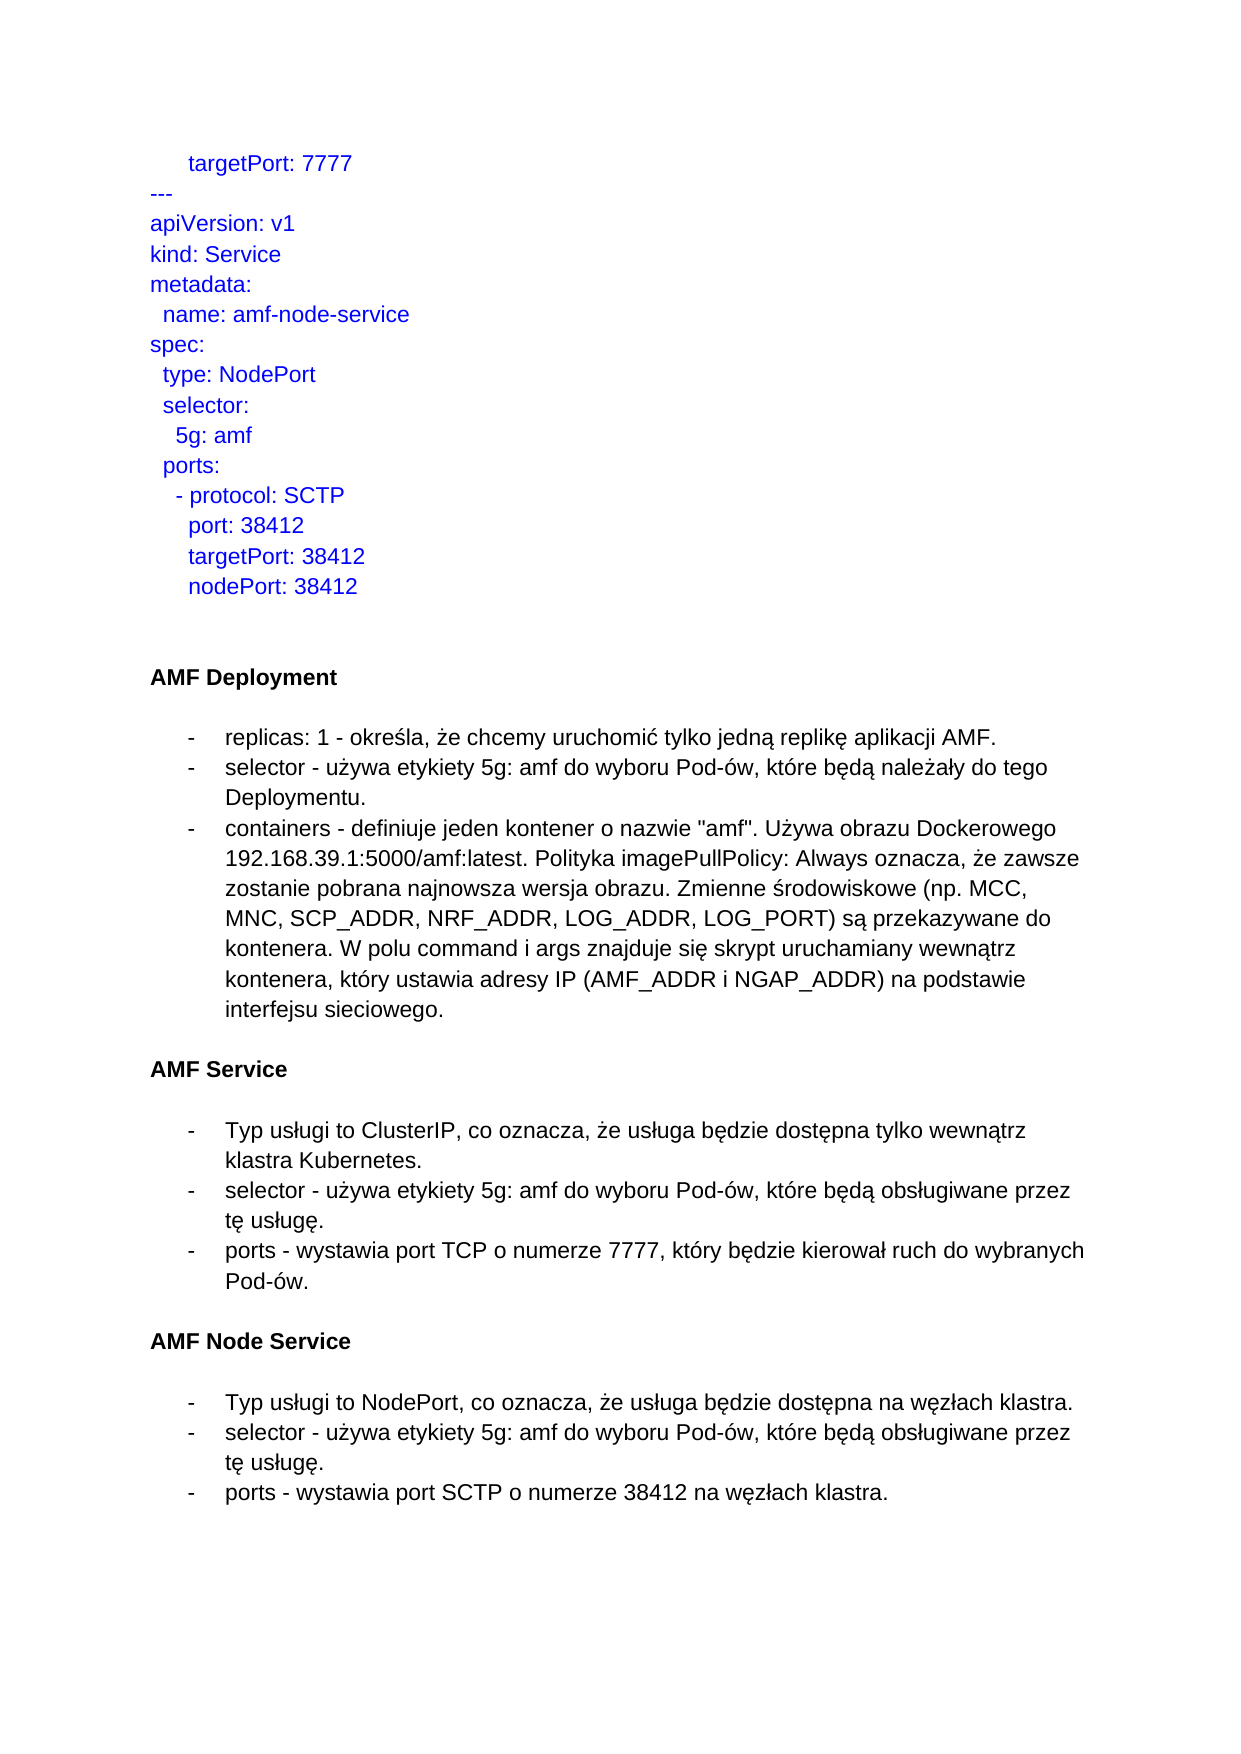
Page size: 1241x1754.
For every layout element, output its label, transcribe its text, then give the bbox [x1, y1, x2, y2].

list Typ usługi to ClusterIP, co oznacza, że usługa będzie dostępna tylko wewnątrz klastra Kubernetes. [187, 1117, 1090, 1173]
text kind: Service [150, 241, 1090, 267]
text selector: [150, 392, 1090, 418]
list selector - używa etykiety 5g: amf do wyboru Pod-ów, które będą obsługiwane przez tę usługę. [187, 1177, 1090, 1234]
text AMF Deployment [150, 663, 1090, 720]
list containers - definiuje jeden kontener o nazwie "amf". Używa obrazu Dockerowego 192.168.39.1:5000/amf:latest. Polityka imagePullPolicy: Always oznacza, że zawsze zostanie pobrana najnowsza wersja obrazu. Zmienne środowiskowe (np. MCC, MNC, SCP_ADDR, NRF_ADDR, LOG_ADDR, LOG_PORT) są przekazywane do kontenera. W polu command i args znajduje się skrypt uruchamiany wewnątrz kontenera, który ustawia adresy IP (AMF_ADDR i NGAP_ADDR) na podstawie interfejsu sieciowego. [187, 814, 1090, 1022]
text metadata: [150, 271, 1090, 297]
list ports - wystawia port TCP o numerze 7777, który będzie kierował ruch do wybranych Pod-ów. [187, 1237, 1090, 1294]
text targetPort: 7777 [150, 150, 1090, 176]
text spec: [150, 331, 1090, 358]
text name: amf-node-service [150, 301, 1090, 327]
list selector - używa etykiety 5g: amf do wyboru Pod-ów, które będą należały do tego Deploymentu. [187, 754, 1090, 811]
list replicas: 1 - określa, że chcemy uruchomić tylko jedną replikę aplikacji AMF. [187, 724, 1090, 750]
text nodePort: 38412 [150, 573, 1090, 599]
text --- [150, 180, 1090, 207]
text apiVersion: v1 [150, 210, 1090, 237]
text port: 38412 [150, 512, 1090, 539]
list selector - używa etykiety 5g: amf do wyboru Pod-ów, które będą obsługiwane przez tę usługę. [187, 1419, 1090, 1475]
text ports: [150, 452, 1090, 478]
text type: NodePort [150, 361, 1090, 388]
list Typ usługi to NodePort, co oznacza, że usługa będzie dostępna na węzłach klastra. [187, 1388, 1090, 1415]
text AMF Service [150, 1026, 1090, 1083]
text AMF Node Service [150, 1298, 1090, 1354]
text 5g: amf [150, 422, 1090, 448]
list ports - wystawia port SCTP o numerze 38412 na węzłach klastra. [187, 1479, 1090, 1506]
text targetPort: 38412 [150, 543, 1090, 569]
text - protocol: SCTP [150, 482, 1090, 509]
